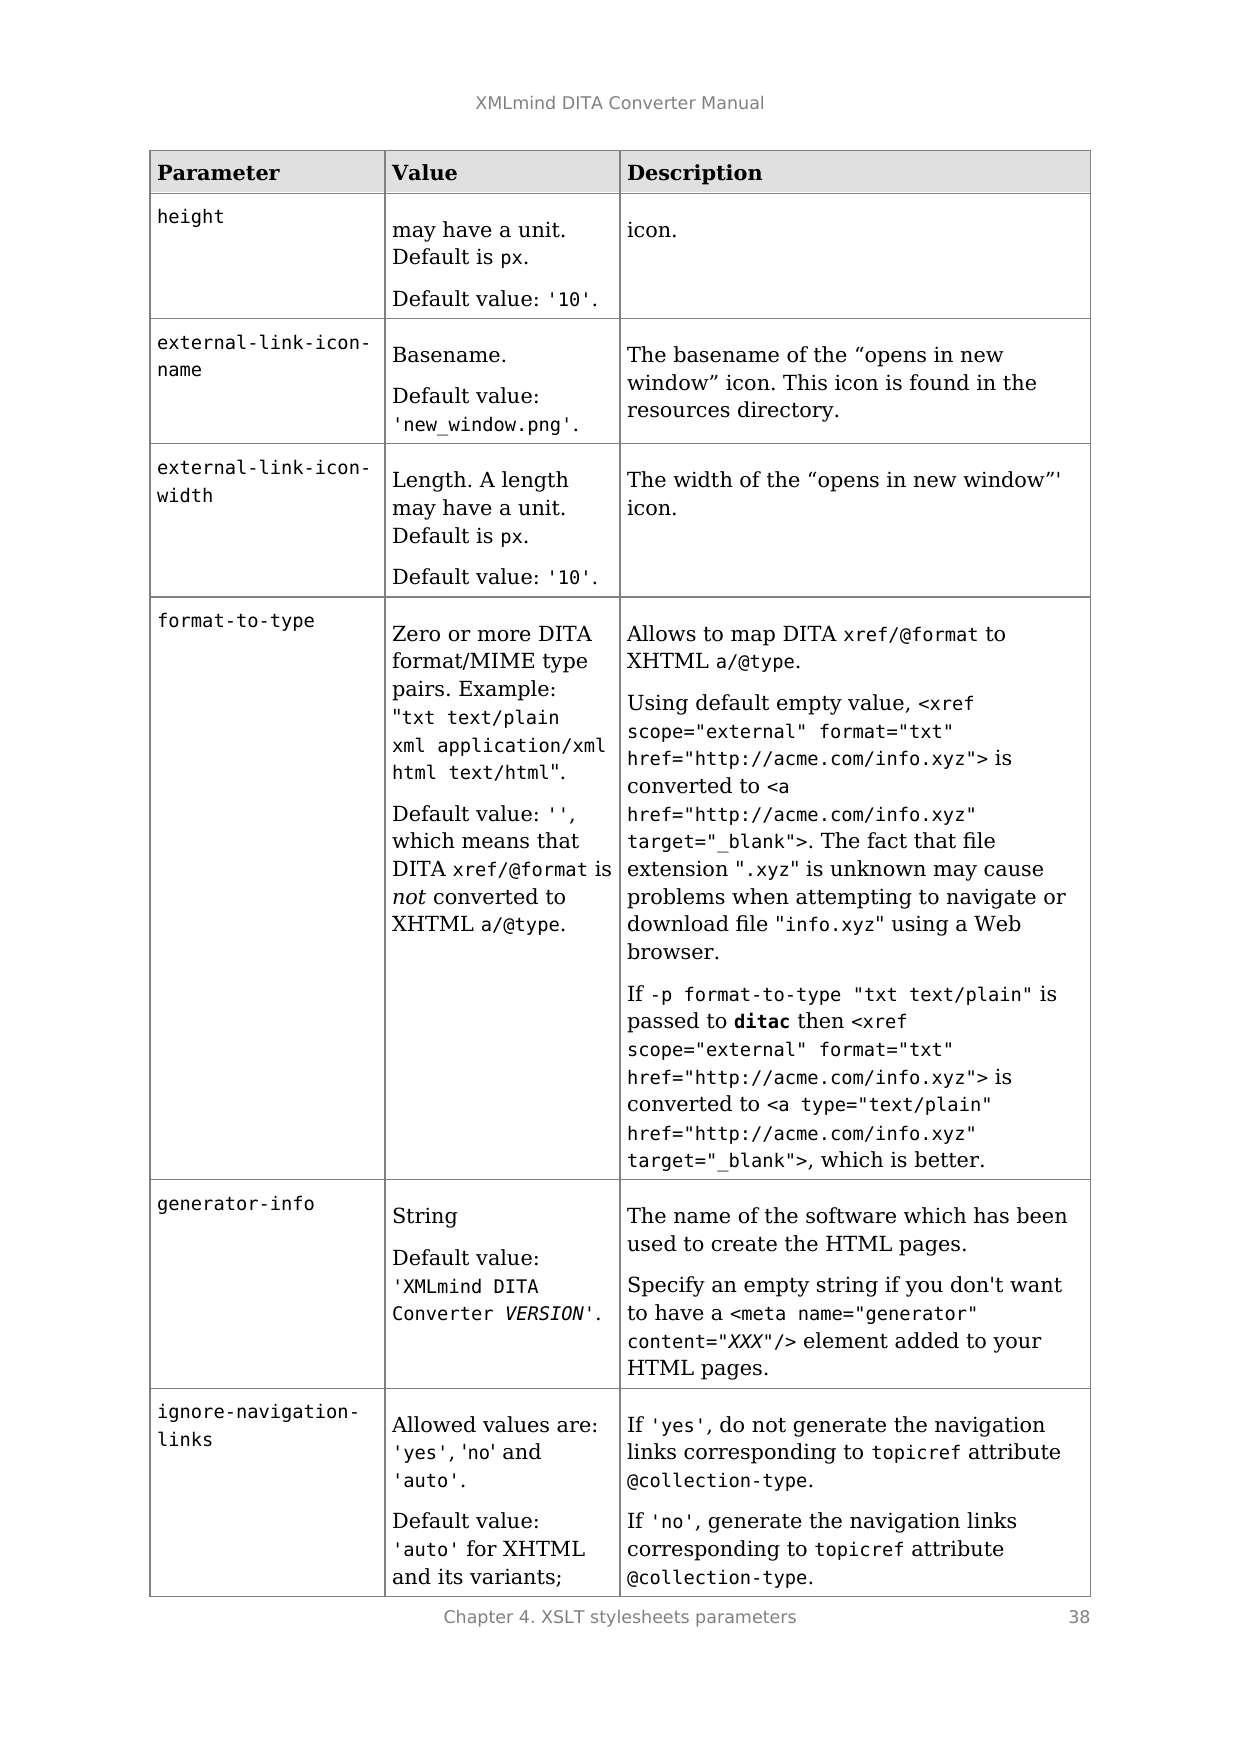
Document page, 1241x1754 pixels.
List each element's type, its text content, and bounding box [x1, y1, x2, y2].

table_cell The width of the “opens in new window”' icon. [621, 444, 1090, 596]
table_cell String Default value: 'XMLmind DITA Converter VERSION'. [386, 1180, 619, 1387]
table_header Value [386, 151, 619, 192]
table_header Description [621, 151, 1090, 192]
table_cell Length. A length may have a unit. Default is px. Default value: '10'. [386, 444, 619, 596]
table_cell Basename. Default value: 'new_window.png'. [386, 319, 619, 443]
table_cell The name of the software which has been used to create the HTML pages. Specify an empty string if you don't want to have a <meta name="generator" content="XXX"/> element added to your HTML pages. [621, 1180, 1090, 1387]
table_cell Zero or more DITA format/MIME type pairs. Example: "txt text/plain xml application/xml html text/html". Default value: '', which means that DITA xref/@format is not converted to XHTML a/@type. [386, 598, 619, 1179]
table_cell format-to-type [151, 598, 384, 1179]
table_header Parameter [151, 151, 384, 192]
table_cell may have a unit. Default is px. Default value: '10'. [386, 194, 619, 318]
table_cell Allows to map DITA xref/@format to XHTML a/@type. Using default empty value, <xref scope="external" format="txt" href="http://acme.com/info.xyz"> is converted to <a href="http://acme.com/info.xyz" target="_blank">. The fact that file extension ".xyz" is unknown may cause problems when attempting to navigate or download file "info.xyz" using a Web browser. If -p format-to-type "txt text/plain" is passed to ditac then <xref scope="external" format="txt" href="http://acme.com/info.xyz"> is converted to <a type="text/plain" href="http://acme.com/info.xyz" target="_blank">, which is better. [621, 598, 1090, 1179]
table_cell icon. [621, 194, 1090, 318]
table_cell Allowed values are: 'yes', 'no' and 'auto'. Default value: 'auto' for XHTML and its variants; [386, 1389, 619, 1596]
table_cell generator-info [151, 1180, 384, 1387]
table_cell external-link-icon-width [151, 444, 384, 596]
table_cell If 'yes', do not generate the navigation links corresponding to topicref attribute @collection-type. If 'no', generate the navigation links corresponding to topicref attribute @collection-type. [621, 1389, 1090, 1596]
table_cell ignore-navigation-links [151, 1389, 384, 1596]
table_cell external-link-icon-name [151, 319, 384, 443]
table_cell height [151, 194, 384, 318]
table_cell The basename of the “opens in new window” icon. This icon is found in the resources directory. [621, 319, 1090, 443]
